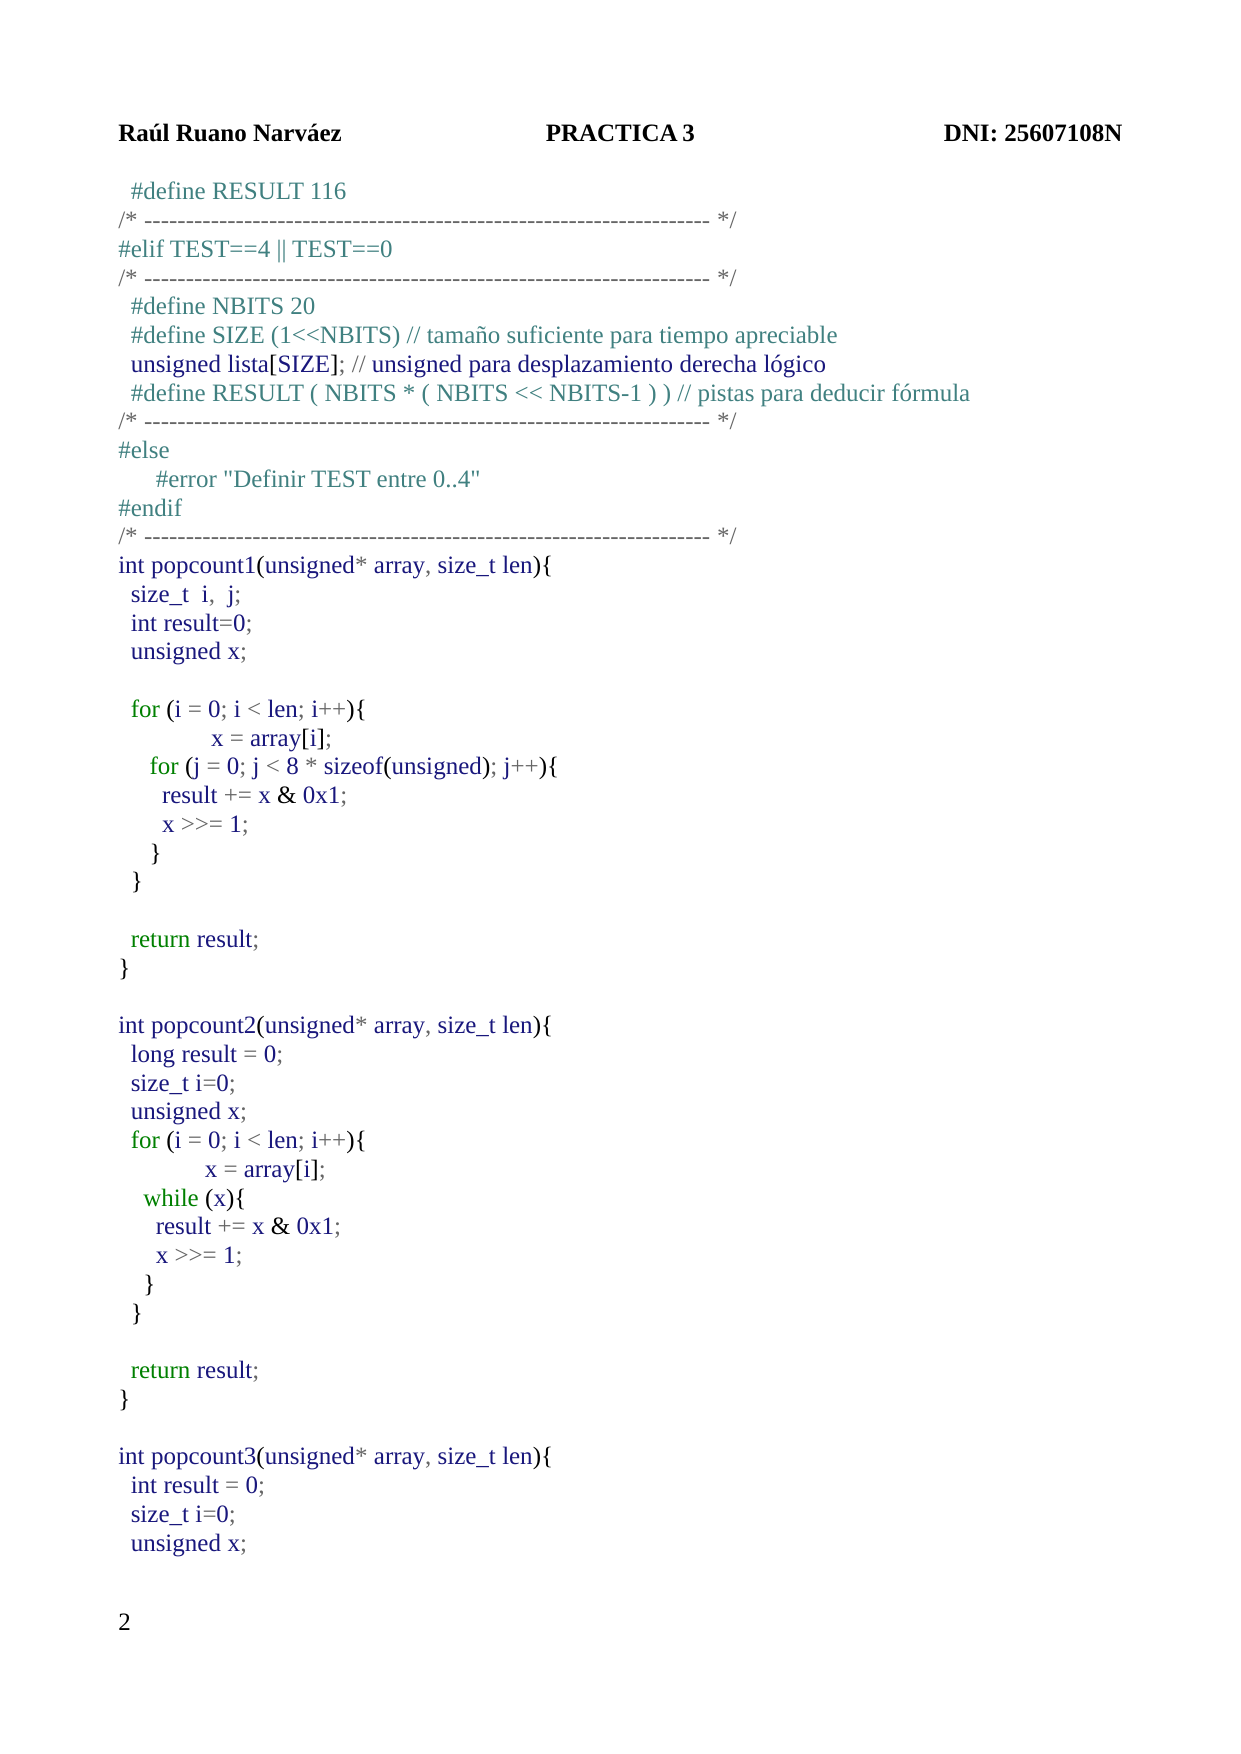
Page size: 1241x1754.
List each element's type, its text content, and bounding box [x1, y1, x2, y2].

text return result; [118, 1355, 1122, 1384]
text } [118, 953, 1122, 981]
text } [118, 866, 1122, 895]
text } [118, 838, 1122, 866]
text size_t i=0; [118, 1068, 1122, 1096]
text x >>= 1; [118, 1240, 1122, 1269]
text } [118, 1298, 1122, 1326]
text #define SIZE (1<<NBITS) // tamaño suficiente para tiempo apreciable [118, 320, 1122, 349]
text /* -------------------------------------------------------------------- */ [118, 205, 1122, 234]
text /* -------------------------------------------------------------------- */ [118, 263, 1122, 291]
text unsigned x; [118, 636, 1122, 665]
text result += x & 0x1; [118, 780, 1122, 809]
text size_t i, j; [118, 579, 1122, 608]
text int popcount3(unsigned* array, size_t len){ [118, 1441, 1122, 1470]
text return result; [118, 924, 1122, 953]
text } [118, 1269, 1122, 1298]
text for (i = 0; i < len; i++){ [118, 1125, 1122, 1154]
text } [118, 1384, 1122, 1413]
text for (i = 0; i < len; i++){ [118, 694, 1122, 723]
text #define RESULT 116 [118, 176, 1122, 205]
text /* -------------------------------------------------------------------- */ [118, 521, 1122, 550]
text while (x){ [118, 1183, 1122, 1211]
text unsigned x; [118, 1096, 1122, 1125]
text int popcount1(unsigned* array, size_t len){ [118, 550, 1122, 579]
text #error "Definir TEST entre 0..4" [118, 464, 1122, 493]
text x >>= 1; [118, 809, 1122, 838]
text int popcount2(unsigned* array, size_t len){ [118, 1010, 1122, 1039]
text #elif TEST==4 || TEST==0 [118, 234, 1122, 263]
text #else [118, 435, 1122, 464]
text long result = 0; [118, 1039, 1122, 1068]
text for (j = 0; j < 8 * sizeof(unsigned); j++){ [118, 751, 1122, 780]
text /* -------------------------------------------------------------------- */ [118, 406, 1122, 435]
text #define RESULT ( NBITS * ( NBITS << NBITS-1 ) ) // pistas para deducir fórmula [118, 378, 1122, 406]
text x = array[i]; [118, 1154, 1122, 1183]
text int result=0; [118, 608, 1122, 636]
text size_t i=0; [118, 1499, 1122, 1528]
text unsigned x; [118, 1528, 1122, 1556]
text #endif [118, 493, 1122, 521]
text unsigned lista[SIZE]; // unsigned para desplazamiento derecha lógico [118, 349, 1122, 378]
text result += x & 0x1; [118, 1211, 1122, 1240]
text #define NBITS 20 [118, 291, 1122, 320]
text x = array[i]; [118, 723, 1122, 751]
text int result = 0; [118, 1470, 1122, 1499]
